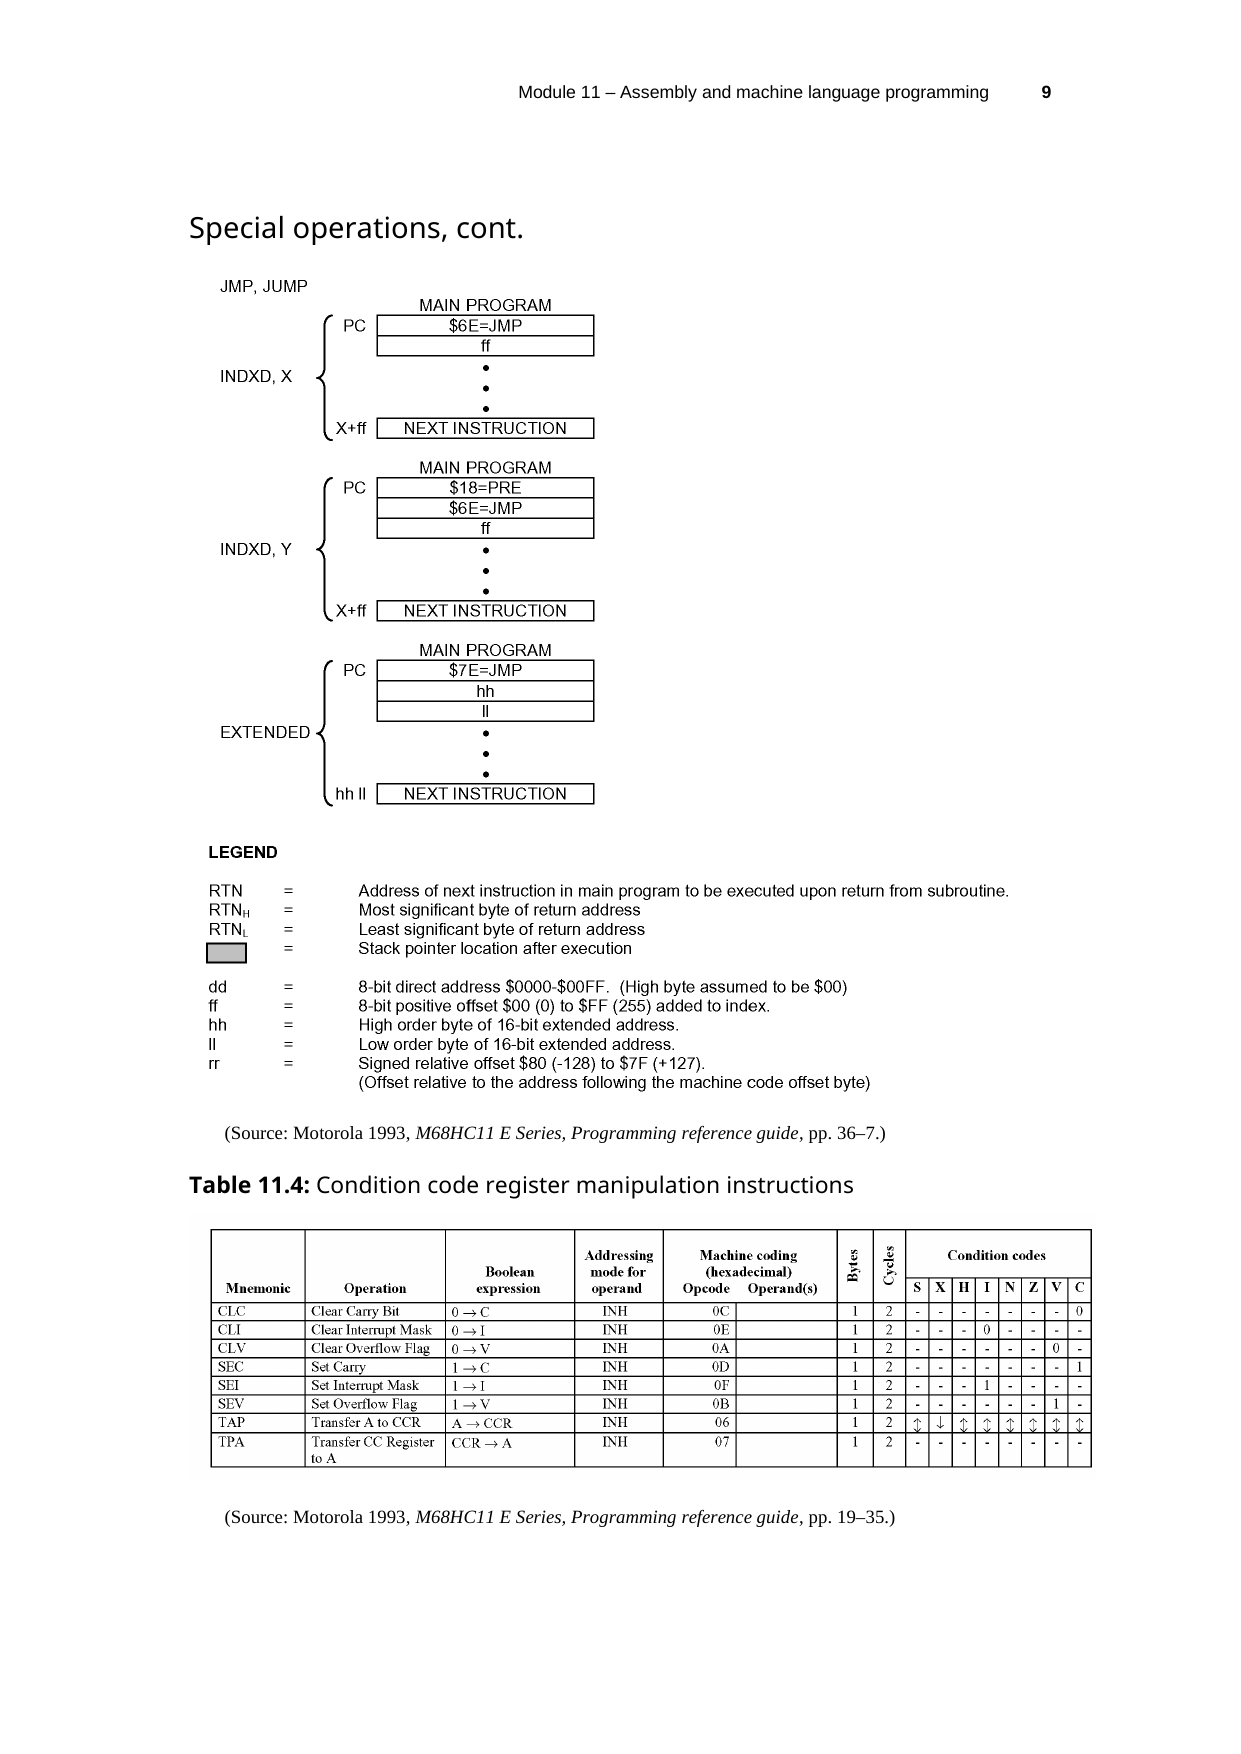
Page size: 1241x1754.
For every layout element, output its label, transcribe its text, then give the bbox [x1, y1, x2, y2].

text (Source: Motorola 1993, M68HC11 E Series, Programming reference guide, pp. 36–7.) [224, 1123, 1051, 1144]
picture [188, 259, 1030, 1098]
text Special operations, cont. [189, 207, 1051, 247]
text Table 11.4: Condition code register manipulation instructions [189, 1169, 1051, 1200]
text (Source: Motorola 1993, M68HC11 E Series, Programming reference guide, pp. 19–35.) [224, 1506, 1051, 1527]
picture [188, 1212, 1102, 1482]
